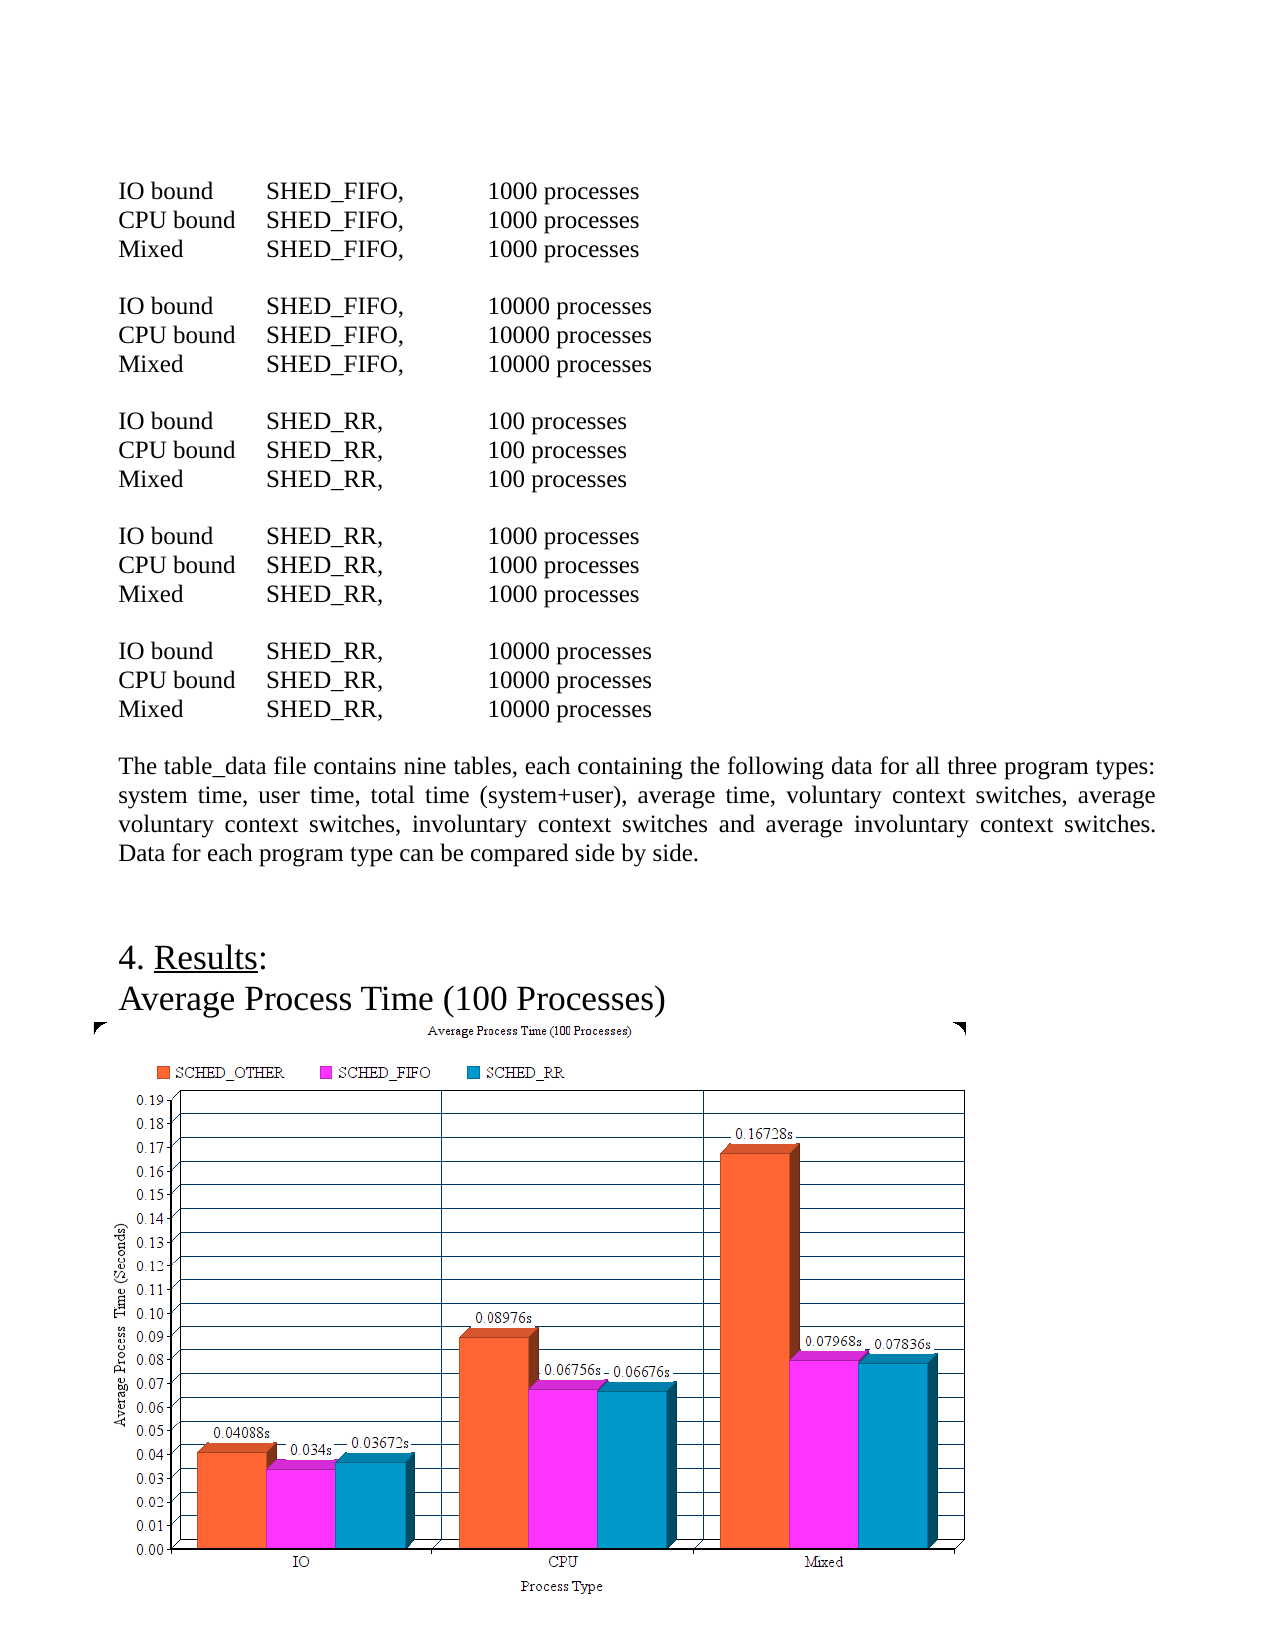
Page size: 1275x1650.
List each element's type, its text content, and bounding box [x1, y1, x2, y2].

picture [93, 1022, 966, 1606]
text Mixed SHED_RR, 100 processes [118, 464, 1157, 493]
text CPU bound SHED_RR, 1000 processes [118, 550, 1157, 579]
text IO bound SHED_RR, 100 processes [118, 406, 1157, 435]
text CPU bound SHED_FIFO, 10000 processes [118, 320, 1157, 349]
text CPU bound SHED_FIFO, 1000 processes [118, 205, 1157, 234]
text CPU bound SHED_RR, 10000 processes [118, 665, 1157, 694]
text IO bound SHED_RR, 10000 processes [118, 636, 1157, 665]
text CPU bound SHED_RR, 100 processes [118, 435, 1157, 464]
text IO bound SHED_RR, 1000 processes [118, 521, 1157, 550]
text Mixed SHED_FIFO, 10000 processes [118, 349, 1157, 378]
text The table_data file contains nine tables, each containing the following data for all three program types: system time, user time, total time (system+user), average time, voluntary context switches, average voluntary context switches, involuntary context switches and average involuntary context switches. Data for each program type can be compared side by side. [118, 751, 1157, 866]
text 4. Results: [118, 936, 1157, 977]
text Mixed SHED_FIFO, 1000 processes [118, 234, 1157, 263]
text IO bound SHED_FIFO, 1000 processes [118, 176, 1157, 205]
text Mixed SHED_RR, 1000 processes [118, 579, 1157, 608]
text IO bound SHED_FIFO, 10000 processes [118, 291, 1157, 320]
text Mixed SHED_RR, 10000 processes [118, 694, 1157, 723]
text Average Process Time (100 Processes) [118, 977, 1157, 1018]
